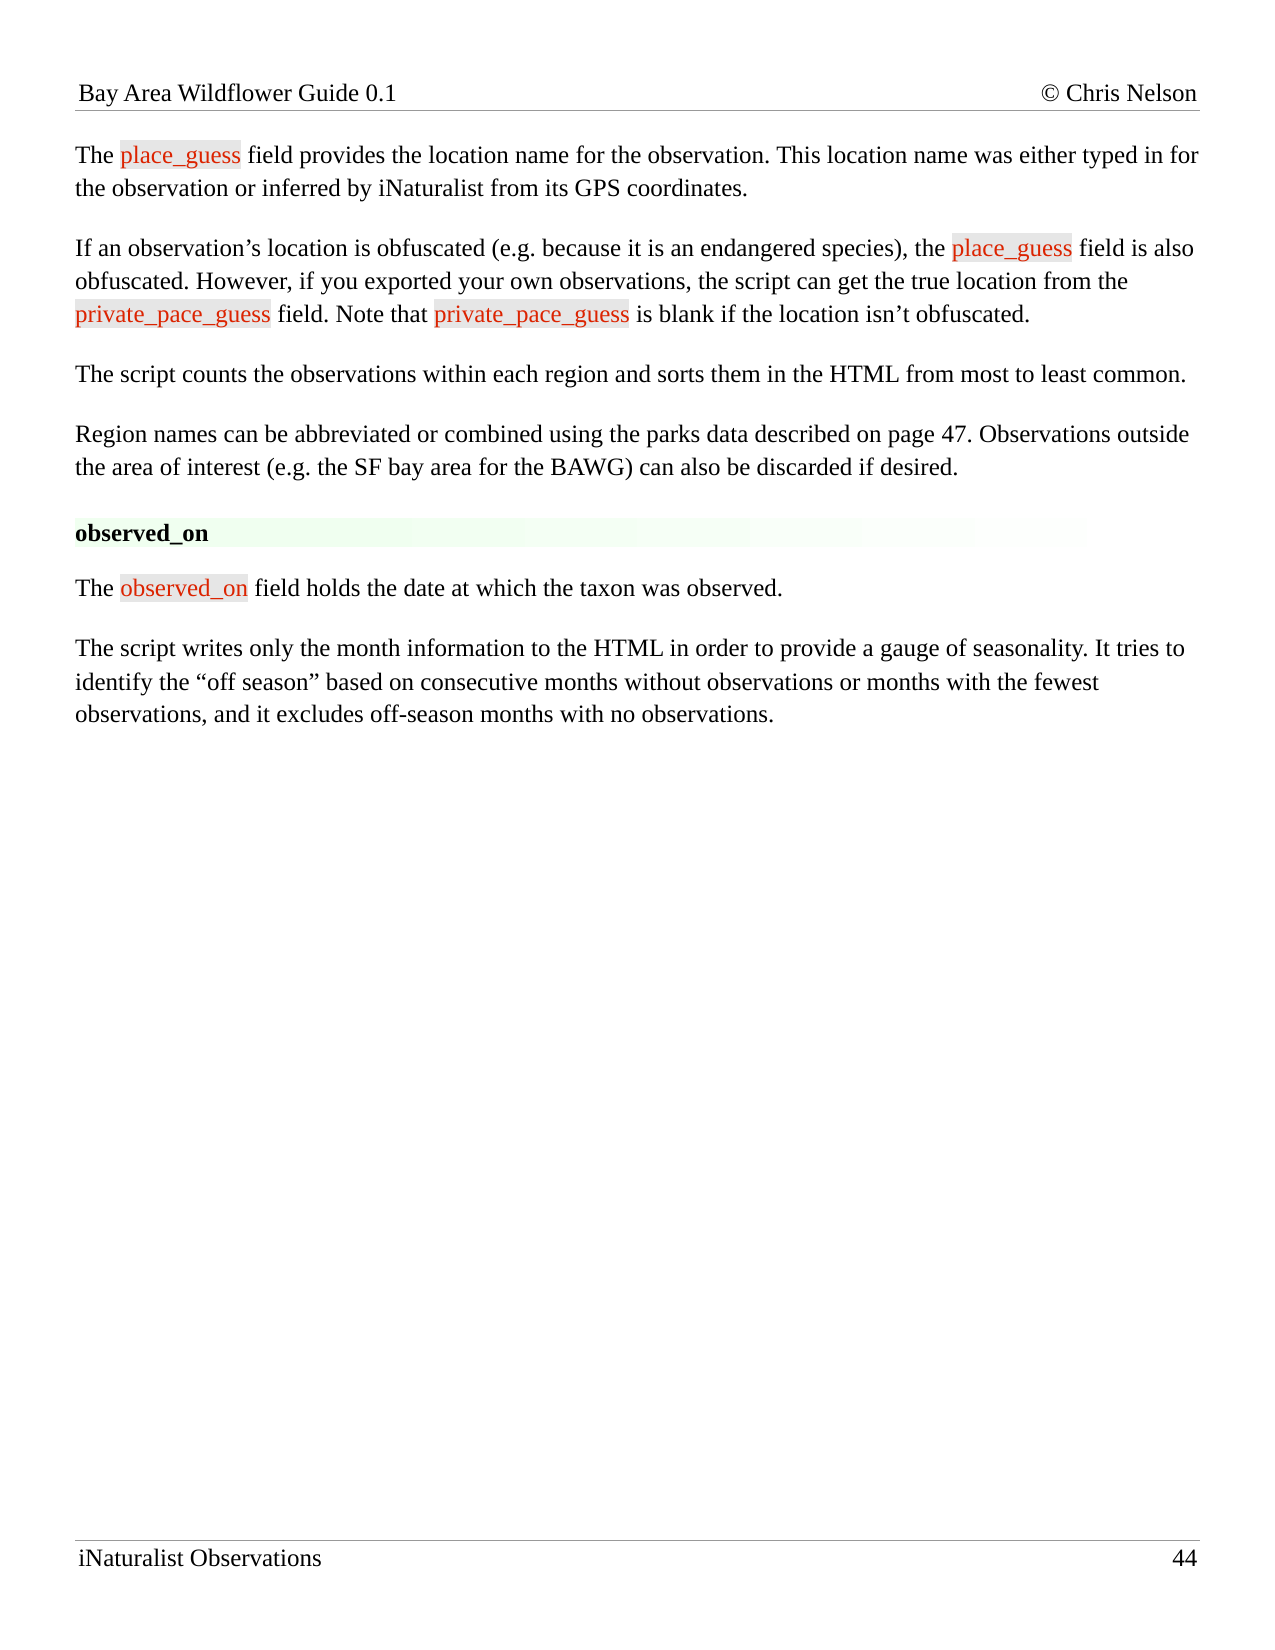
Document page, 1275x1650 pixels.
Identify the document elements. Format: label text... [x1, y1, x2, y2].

text The observed_on field holds the date at which the taxon was observed. [75, 573, 1200, 602]
text The place_guess field provides the location name for the observation. This location name was either typed in for the observation or inferred by iNaturalist from its GPS coordinates. [75, 140, 1200, 202]
text Region names can be abbreviated or combined using the parks data described on page 47. Observations outside the area of interest (e.g. the SF bay area for the BAWG) can also be discarded if desired. [75, 419, 1200, 481]
text The script writes only the month information to the HTML in order to provide a gauge of seasonality. It tries to identify the “off season” based on consecutive months without observations or months with the fewest observations, and it excludes off-season months with no observations. [75, 633, 1200, 728]
subtitle observed_on [75, 518, 1200, 547]
text If an observation’s location is obfuscated (e.g. because it is an endangered species), the place_guess field is also obfuscated. However, if you exported your own observations, the script can get the true location from the private_pace_guess field. Note that private_pace_guess is blank if the location isn’t obfuscated. [75, 233, 1200, 328]
text The script counts the observations within each region and sorts them in the HTML from most to least common. [75, 359, 1200, 388]
